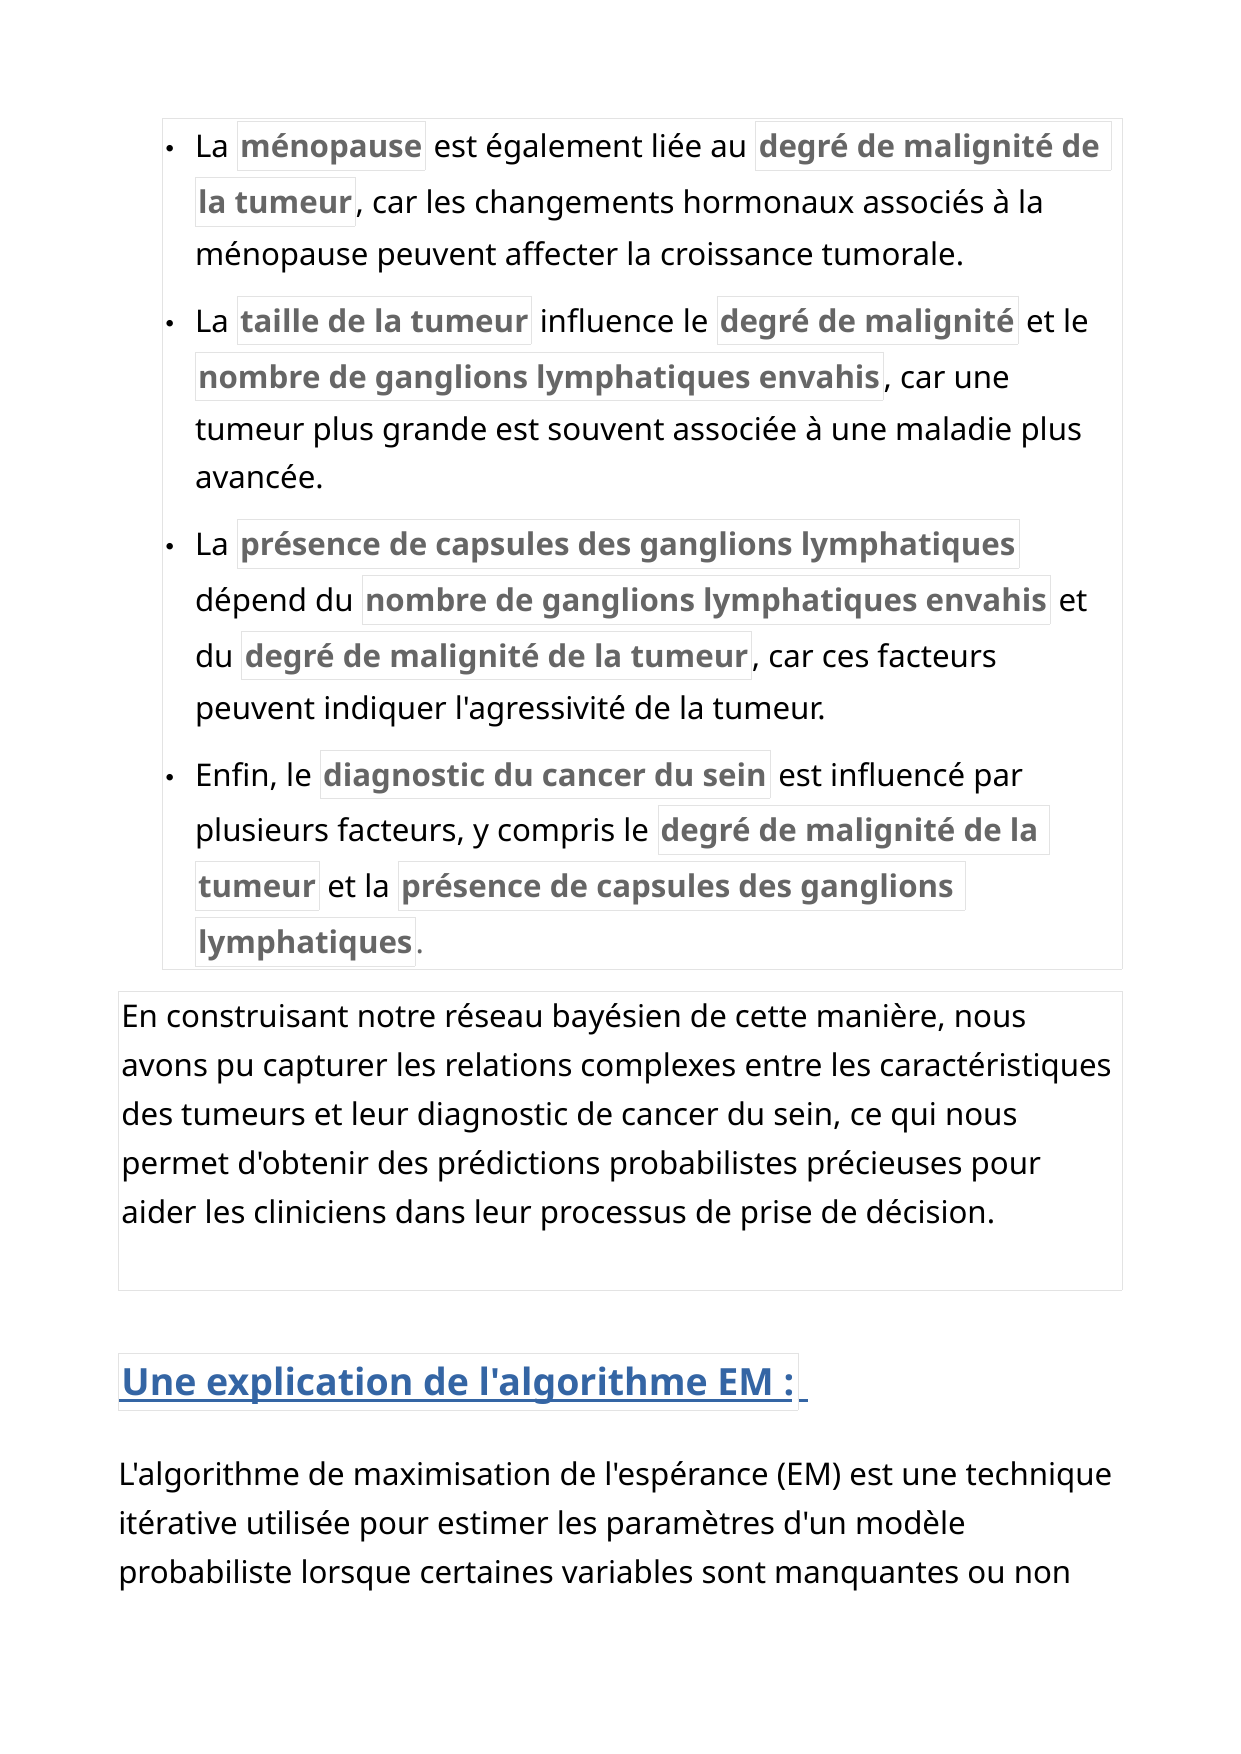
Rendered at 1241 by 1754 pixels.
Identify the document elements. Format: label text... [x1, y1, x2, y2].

list Enfin, le diagnostic du cancer du sein est influencé par plusieurs facteurs, y compris le degré de malignité de la tumeur et la présence de capsules des ganglions lymphatiques. [163, 746, 1122, 969]
text Une explication de l'algorithme EM : [119, 1354, 798, 1410]
text En construisant notre réseau bayésien de cette manière, nous avons pu capturer les relations complexes entre les caractéristiques des tumeurs et leur diagnostic de cancer du sein, ce qui nous permet d'obtenir des prédictions probabilistes précieuses pour aider les cliniciens dans leur processus de prise de décision. [119, 992, 1122, 1232]
text L'algorithme de maximisation de l'espérance (EM) est une technique itérative utilisée pour estimer les paramètres d'un modèle probabiliste lorsque certaines variables sont manquantes ou non [118, 1452, 1122, 1593]
text [799, 1353, 1122, 1410]
list La taille de la tumeur influence le degré de malignité et le nombre de ganglions lymphatiques envahis, car une tumeur plus grande est souvent associée à une maladie plus avancée. [163, 293, 1122, 498]
list La présence de capsules des ganglions lymphatiques dépend du nombre de ganglions lymphatiques envahis et du degré de malignité de la tumeur, car ces facteurs peuvent indiquer l'agressivité de la tumeur. [163, 516, 1122, 728]
list La ménopause est également liée au degré de malignité de la tumeur, car les changements hormonaux associés à la ménopause peuvent affecter la croissance tumorale. [163, 119, 1122, 275]
